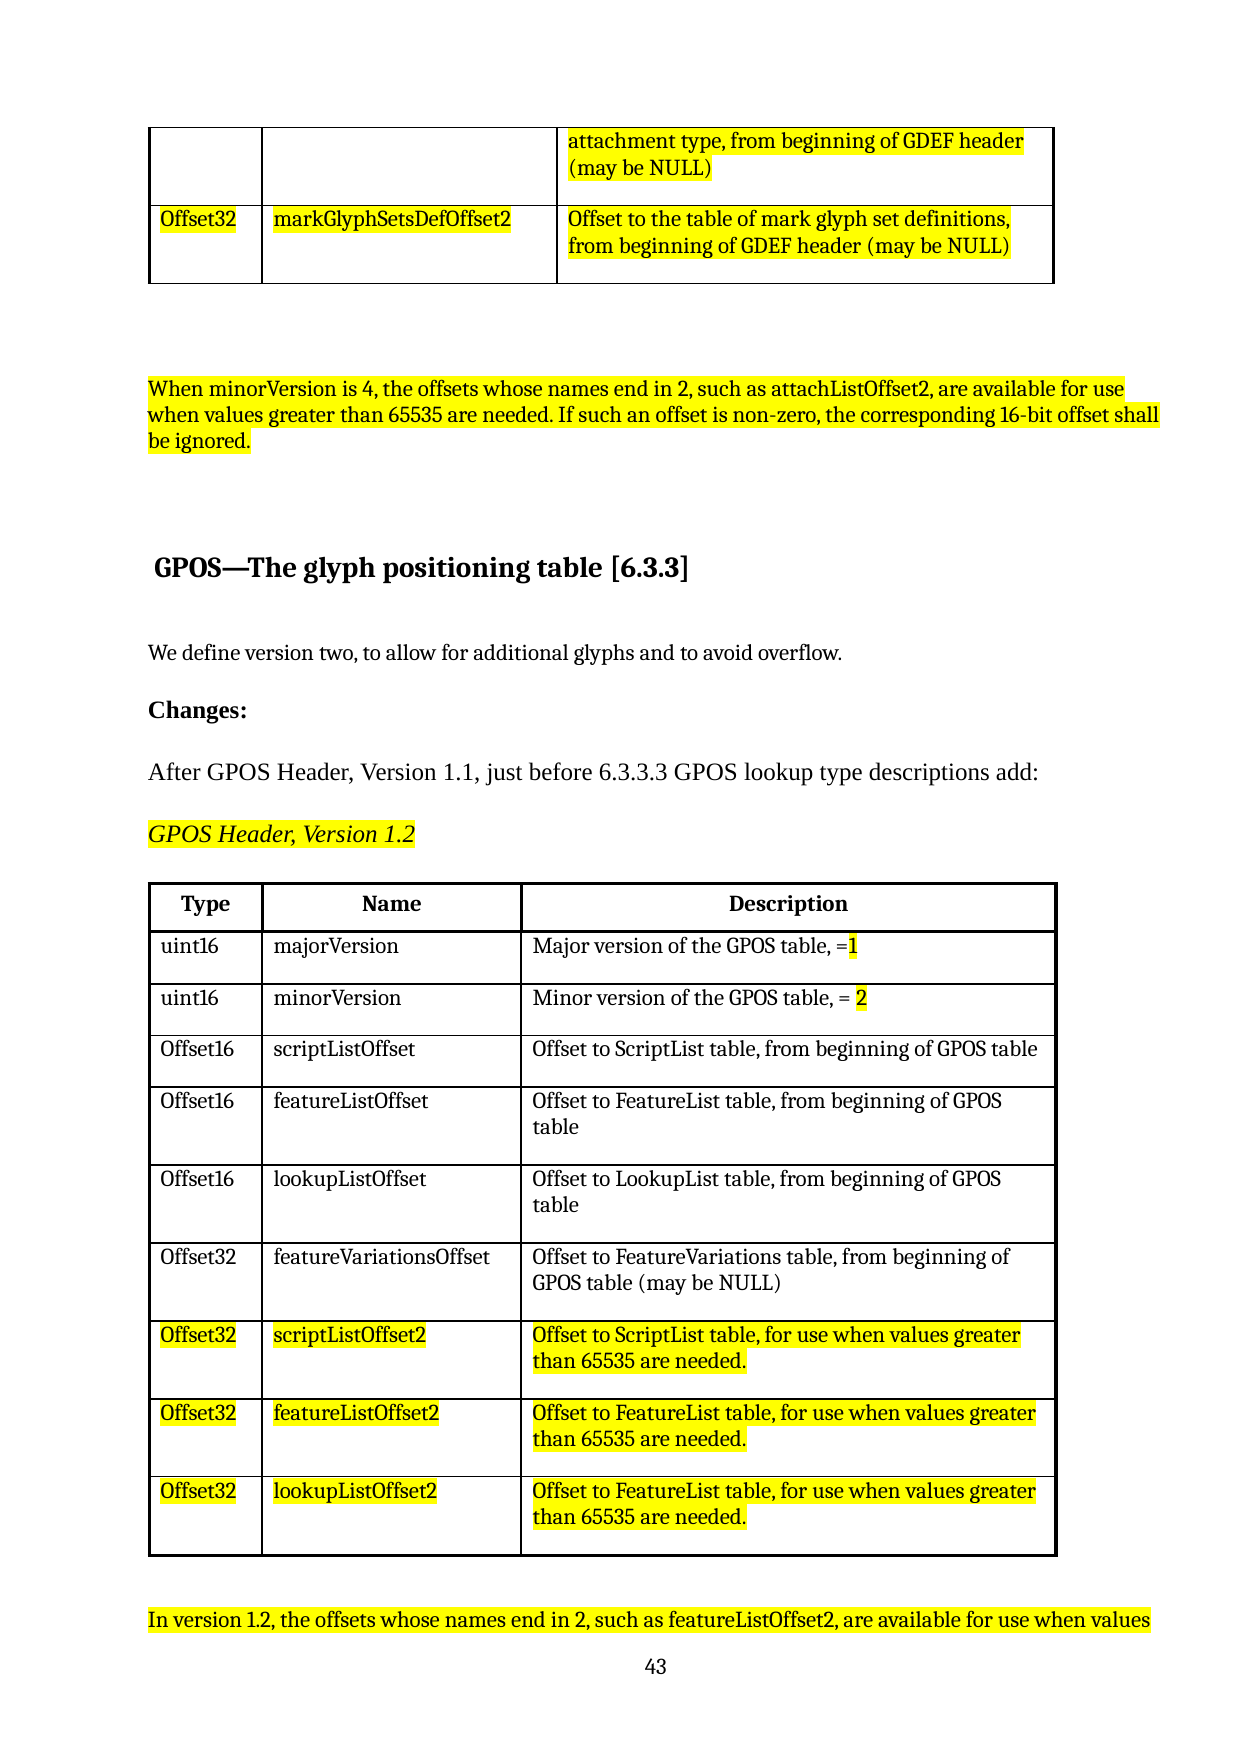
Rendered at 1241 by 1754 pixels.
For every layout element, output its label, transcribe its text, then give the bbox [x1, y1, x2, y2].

table_cell lookupListOffset2 [263, 1477, 520, 1554]
table_header Name [264, 885, 520, 930]
table_cell featureListOffset2 [263, 1400, 520, 1476]
table_cell Offset32 [151, 1477, 261, 1554]
table_cell markGlyphSetsDefOffset2 [263, 206, 556, 283]
table_cell uint16 [151, 933, 261, 983]
table_cell Offset16 [151, 1036, 261, 1086]
table_cell attachment type, from beginning of GDEF header (may be NULL) [558, 128, 1052, 205]
table_cell [151, 128, 261, 205]
table_cell Offset32 [151, 1244, 261, 1320]
table_cell Offset to the table of mark glyph set definitions, from beginning of GDEF header (may be NULL) [558, 206, 1052, 283]
table_cell lookupListOffset [263, 1166, 520, 1242]
table_cell Offset to FeatureVariations table, from beginning of GPOS table (may be NULL) [522, 1244, 1054, 1320]
table_cell Offset to FeatureList table, from beginning of GPOS table [522, 1088, 1054, 1164]
table_cell scriptListOffset [263, 1036, 520, 1086]
subtitle GPOS—The glyph positioning table [6.3.3] [148, 551, 1163, 585]
text Changes: [148, 695, 1163, 724]
table_cell [263, 128, 556, 205]
table_cell majorVersion [263, 933, 520, 983]
table_cell Offset32 [151, 1400, 261, 1476]
table_cell Offset to FeatureList table, for use when values greater than 65535 are needed. [522, 1477, 1054, 1554]
table_cell Offset16 [151, 1166, 261, 1242]
text In version 1.2, the offsets whose names end in 2, such as featureListOffset2, are available for use when values [148, 1607, 1163, 1633]
text GPOS Header, Version 1.2 [148, 819, 1163, 848]
text We define version two, to allow for additional glyphs and to avoid overflow. [148, 640, 1163, 666]
table_cell Offset32 [151, 206, 261, 283]
table_cell featureVariationsOffset [263, 1244, 520, 1320]
text After GPOS Header, Version 1.1, just before 6.3.3.3 GPOS lookup type descriptions add: [148, 757, 1163, 786]
table_cell uint16 [151, 985, 261, 1035]
table_cell Major version of the GPOS table, =1 [522, 933, 1054, 983]
table_cell Offset to ScriptList table, for use when values greater than 65535 are needed. [522, 1322, 1054, 1398]
table_cell Offset to FeatureList table, for use when values greater than 65535 are needed. [522, 1400, 1054, 1476]
table_cell scriptListOffset2 [263, 1322, 520, 1398]
table_cell Offset to LookupList table, from beginning of GPOS table [522, 1166, 1054, 1242]
table_cell Offset to ScriptList table, from beginning of GPOS table [522, 1036, 1054, 1086]
table_cell Minor version of the GPOS table, = 2 [522, 985, 1054, 1035]
table_header Type [151, 885, 261, 930]
text When minorVersion is 4, the offsets whose names end in 2, such as attachListOffset2, are available for use when values greater than 65535 are needed. If such an offset is non-zero, the corresponding 16-bit offset shall be ignored. [148, 376, 1163, 454]
table_cell minorVersion [263, 985, 520, 1035]
table_cell featureListOffset [263, 1088, 520, 1164]
table_header Description [523, 885, 1054, 930]
table_cell Offset16 [151, 1088, 261, 1164]
table_cell Offset32 [151, 1322, 261, 1398]
